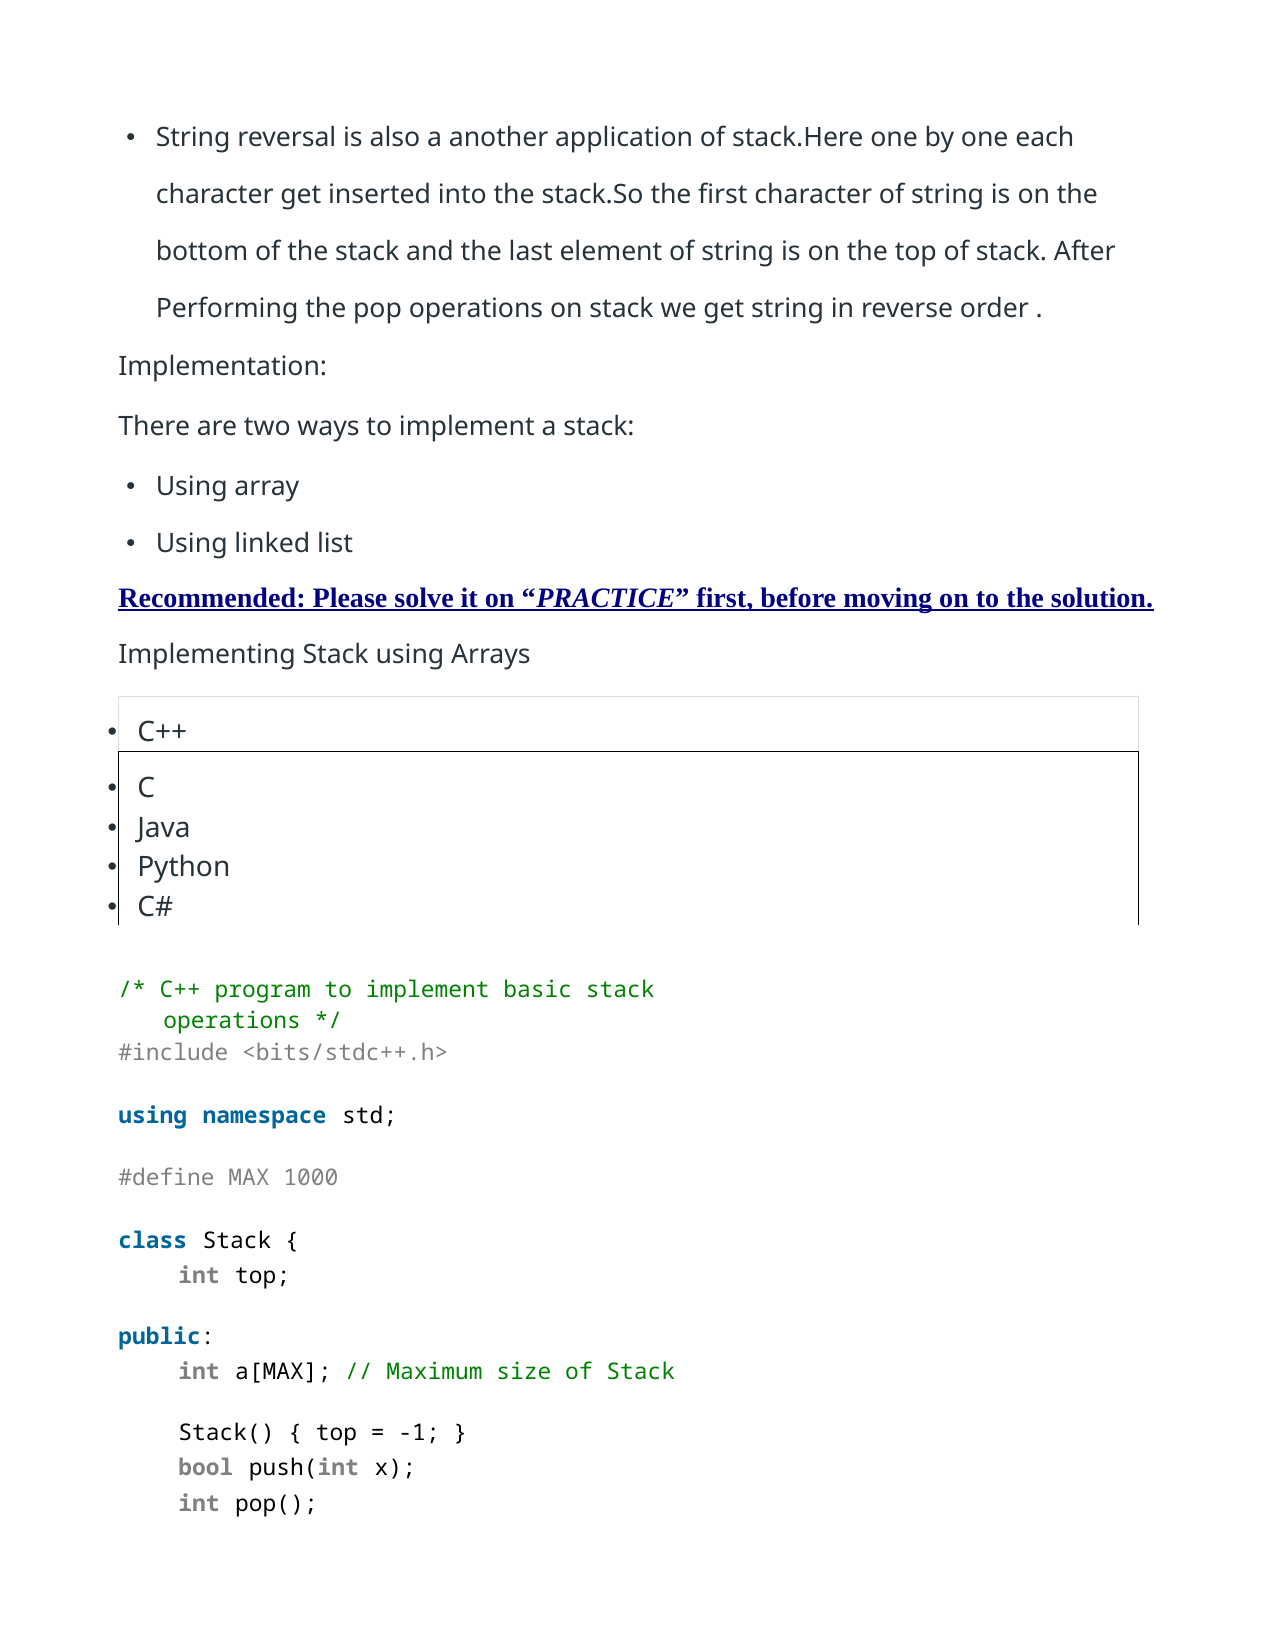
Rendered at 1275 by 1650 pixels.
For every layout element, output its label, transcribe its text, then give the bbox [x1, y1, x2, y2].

list C# [119, 871, 1138, 925]
list Python [119, 831, 1138, 871]
text Implementing Stack using Arrays [118, 635, 1157, 671]
list C++ [119, 697, 1138, 750]
list C [119, 752, 1138, 791]
text Implementation: There are two ways to implement a stack: [118, 346, 1157, 443]
list Java [119, 791, 1138, 831]
list Using array [156, 467, 1157, 503]
text Recommended: Please solve it on “PRACTICE” first, before moving on to the solution. [118, 581, 1157, 614]
list String reversal is also a another application of stack.Here one by one each character get inserted into the stack.So the first character of string is on the bottom of the stack and the last element of string is on the top of stack. After Performing the pop operations on stack we get string in reverse order . [156, 118, 1157, 326]
table_header /* C++ program to implement basic stack operations */ #include <bits/stdc++.h> using namespace std; #define MAX 1000 class Stack { int top; public: int a[MAX]; // Maximum size of Stack Stack() { top = -1; } bool push(int x); int pop(); [118, 973, 711, 1519]
list Using linked list [156, 524, 1157, 560]
